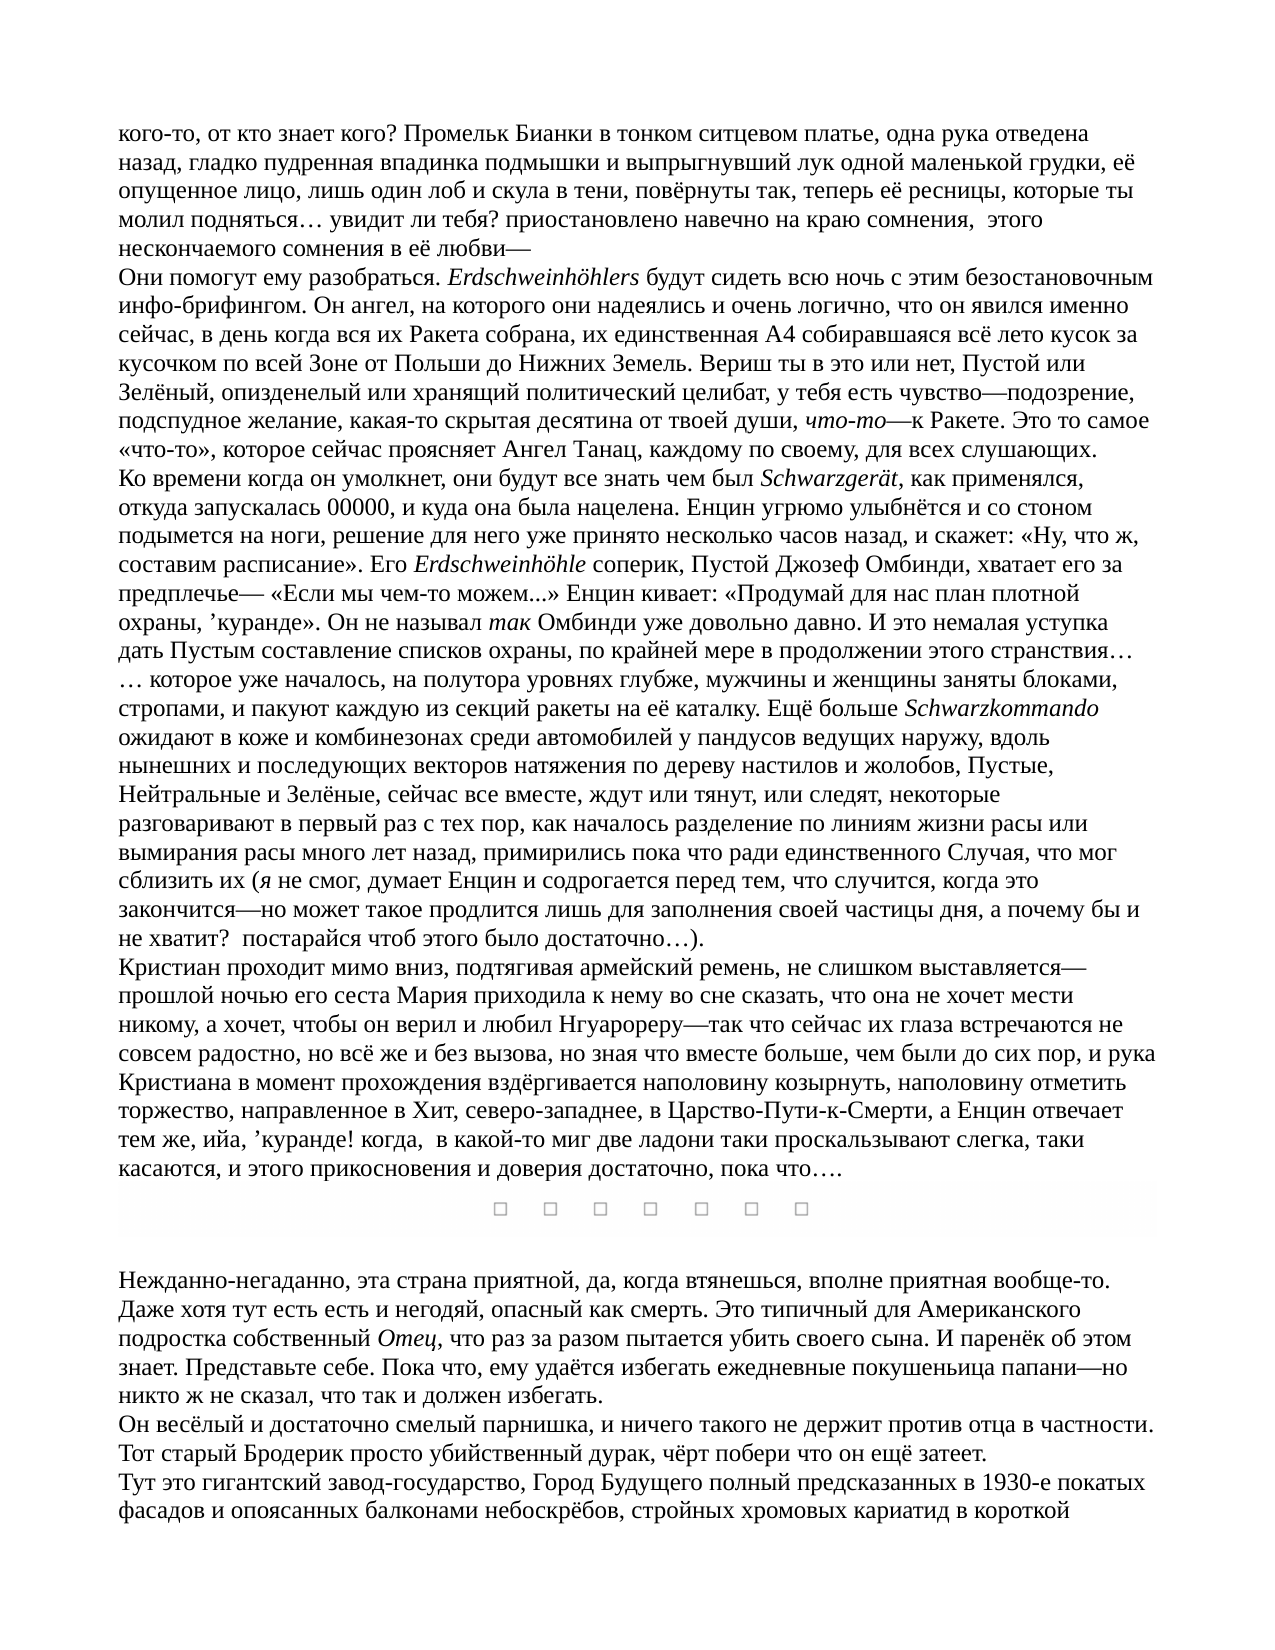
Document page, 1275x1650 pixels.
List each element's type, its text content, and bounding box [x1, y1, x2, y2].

text Кристиан проходит мимо вниз, подтягивая армейский ремень, не слишком выставляется—прошлой ночью его сеста Мария приходила к нему во сне сказать, что она не хочет мести никому, а хочет, чтобы он верил и любил Нгуарореру—так что сейчас их глаза встречаются не совсем радостно, но всё же и без вызова, но зная что вместе больше, чем были до сих пор, и рука Кристиана в момент прохождения вздёргивается наполовину козырнуть, наполовину отметить торжество, направленное в Хит, северо-западнее, в Царство-Пути-к-Смерти, а Енцин отвечает тем же, ийа, ’куранде! когда, в какой-то миг две ладони таки проскальзывают слегка, таки касаются, и этого прикосновения и доверия достаточно, пока что…. [118, 952, 1157, 1181]
text Нежданно-негаданно, эта страна приятной, да, когда втянешься, вполне приятная вообще-то. Даже хотя тут есть есть и негодяй, опасный как смерть. Это типичный для Американского подростка собственный Отец, что раз за разом пытается убить своего сына. И паренёк об этом знает. Представьте себе. Пока что, ему удаётся избегать ежедневные покушеньица папани—но никто ж не сказал, что так и должен избегать. [118, 1266, 1157, 1409]
text Ко времени когда он умолкнет, они будут все знать чем был Schwarzgerät, как применялся, откуда запускалась 00000, и куда она была нацелена. Енцин угрюмо улыбнётся и со стоном подымется на ноги, решение для него уже принято несколько часов назад, и скажет: «Ну, что ж, составим расписание». Его Erdschweinhöhle соперик, Пустой Джозеф Омбинди, хватает его за предплечье— «Если мы чем-то можем...» Енцин кивает: «Продумай для нас план плотной охраны, ’куранде». Он не называл так Омбинди уже довольно давно. И это немалая уступка дать Пустым составление списков охраны, по крайней мере в продолжении этого странствия… [118, 463, 1157, 664]
text Он весёлый и достаточно смелый парнишка, и ничего такого не держит против отца в частности. Тот старый Бродерик просто убийственный дурак, чёрт побери что он ещё затеет. [118, 1409, 1157, 1467]
text Тут это гигантский завод-государство, Город Будущего полный предсказанных в 1930-е покатых фасадов и опоясанных балконами небоскрёбов, стройных хромовых кариатид в короткой [118, 1467, 1157, 1524]
text кого-то, от кто знает кого? Промельк Бианки в тонком ситцевом платье, одна рука отведена назад, гладко пудренная впадинка подмышки и выпрыгнувший лук одной маленькой грудки, её опущенное лицо, лишь один лоб и скула в тени, повёрнуты так, теперь её ресницы, которые ты молил подняться… увидит ли тебя? приостановлено навечно на краю сомнения, этого нескончаемого сомнения в её любви— [118, 118, 1157, 262]
text Они помогут ему разобраться. Erdschweinhöhlers будут сидеть всю ночь с этим безостановочным инфо-брифингом. Он ангел, на которого они надеялись и очень логично, что он явился именно сейчас, в день когда вся их Ракета собрана, их единственная А4 собиравшаяся всё лето кусок за кусочком по всей Зоне от Польши до Нижних Земель. Вериш ты в это или нет, Пустой или Зелёный, опизденелый или хранящий политический целибат, у тебя есть чувство—подозрение, подспудное желание, какая-то скрытая десятина от твоей души, что-то—к Ракете. Это то самое «что-то», которое сейчас проясняет Ангел Танац, каждому по своему, для всех слушающих. [118, 262, 1157, 463]
text … которое уже началось, на полутора уровнях глубже, мужчины и женщины заняты блоками, стропами, и пакуют каждую из секций ракеты на её каталку. Ещё больше Schwarzkommando ожидают в коже и комбинезонах среди автомобилей у пандусов ведущих наружу, вдоль нынешних и последующих векторов натяжения по дереву настилов и жолобов, Пустые, Нейтральные и Зелёные, сейчас все вместе, ждут или тянут, или следят, некоторые разговаривают в первый раз с тех пор, как началось разделение по линиям жизни расы или вымирания расы много лет назад, примирились пока что ради единственного Случая, что мог сблизить их (я не смог, думает Енцин и содрогается перед тем, что случится, когда это закончится—но может такое продлится лишь для заполнения своей частицы дня, а почему бы и не хватит? постарайся чтоб этого было достаточно…). [118, 664, 1157, 952]
picture [118, 1181, 1157, 1237]
